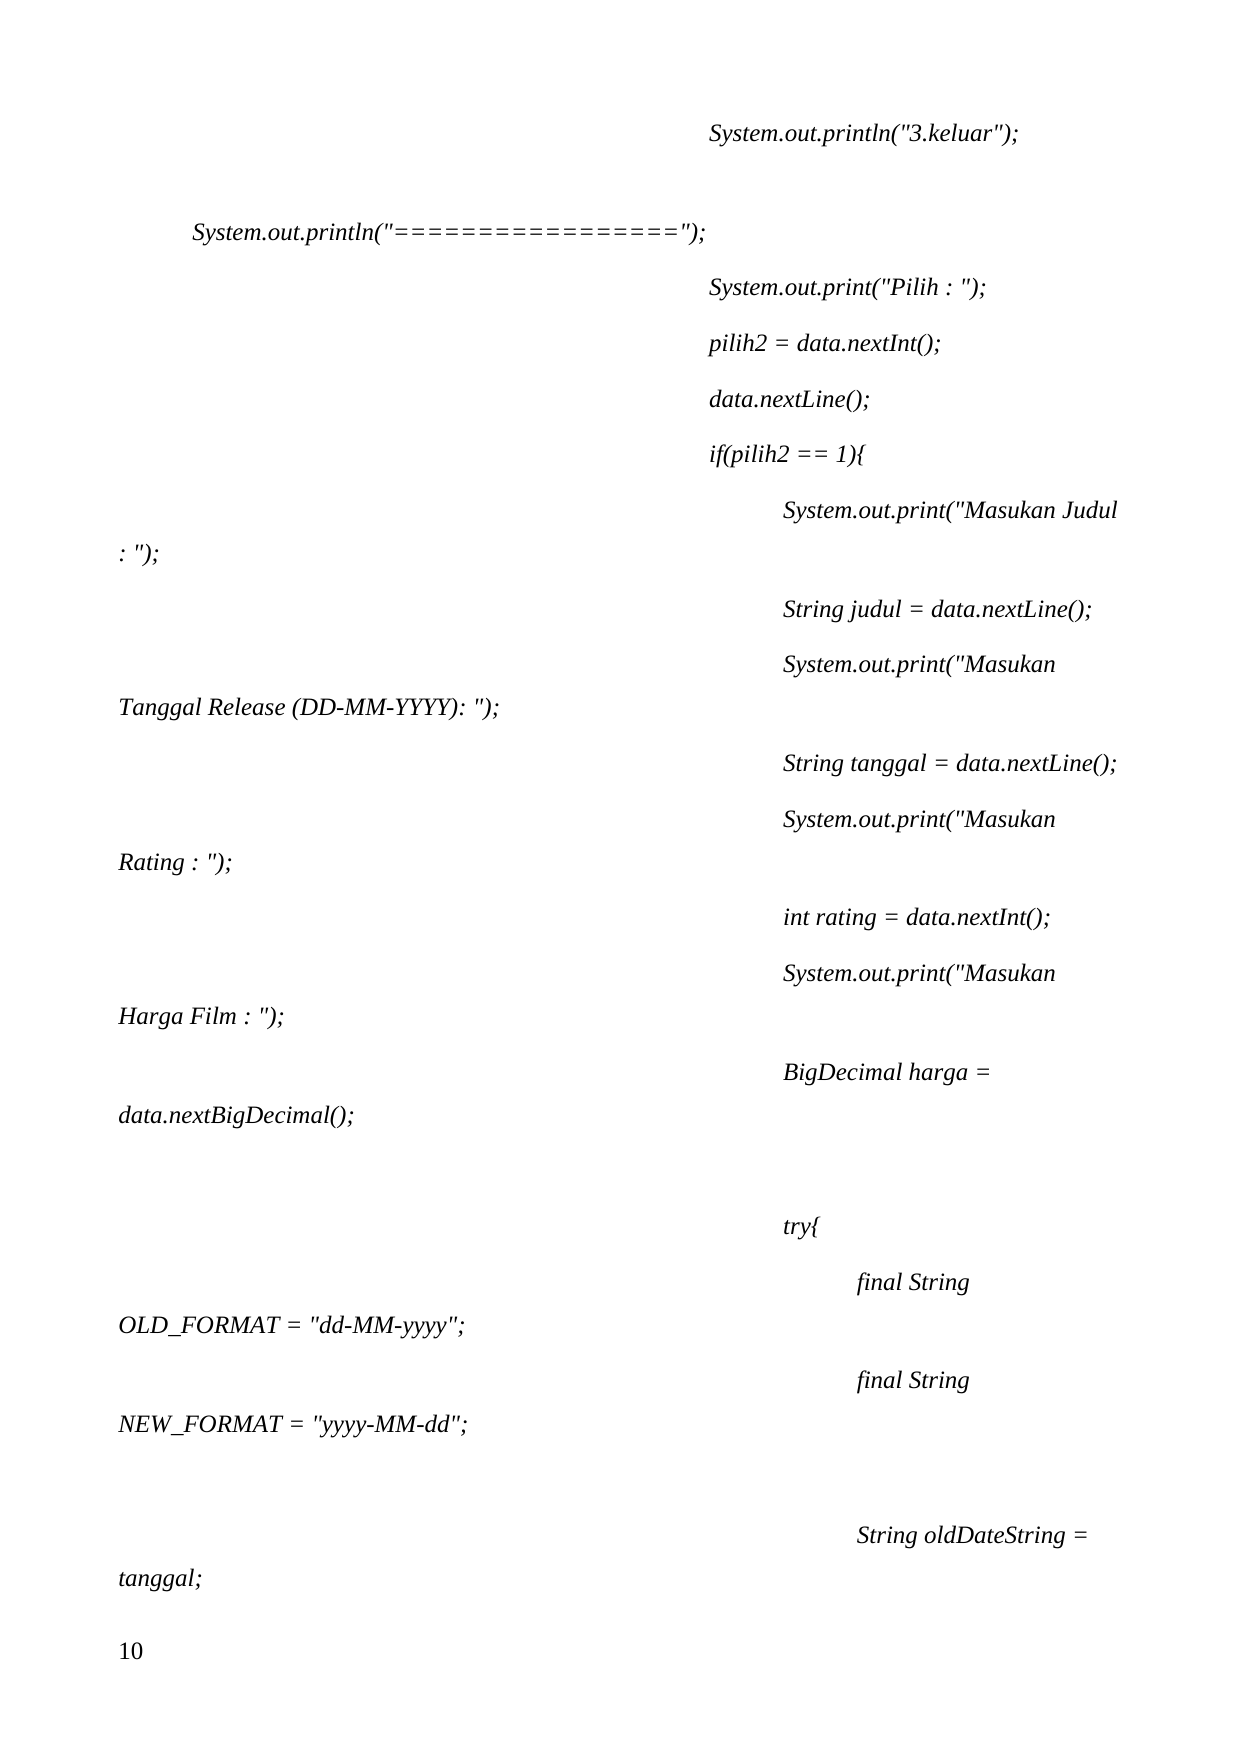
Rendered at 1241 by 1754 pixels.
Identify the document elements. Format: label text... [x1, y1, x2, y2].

text int rating = data.nextInt(); [118, 902, 1122, 931]
text System.out.println("================="); [118, 174, 1122, 246]
text try{ [118, 1211, 1122, 1240]
text System.out.print("Pilih : "); [118, 272, 1122, 301]
text System.out.print("Masukan Rating : "); [118, 804, 1122, 876]
text pilih2 = data.nextInt(); [118, 328, 1122, 357]
text System.out.print("Masukan Tanggal Release (DD-MM-YYYY): "); [118, 649, 1122, 721]
text String tanggal = data.nextLine(); [118, 748, 1122, 777]
text final String NEW_FORMAT = "yyyy-MM-dd"; [118, 1366, 1122, 1437]
text final String OLD_FORMAT = "dd-MM-yyyy"; [118, 1267, 1122, 1339]
text System.out.println("3.keluar"); [118, 118, 1122, 147]
text BigDecimal harga = data.nextBigDecimal(); [118, 1057, 1122, 1129]
text String oldDateString = tanggal; [118, 1520, 1122, 1592]
text System.out.print("Masukan Harga Film : "); [118, 958, 1122, 1030]
text String judul = data.nextLine(); [118, 594, 1122, 622]
text System.out.print("Masukan Judul : "); [118, 495, 1122, 567]
text data.nextLine(); [118, 384, 1122, 412]
text if(pilih2 == 1){ [118, 439, 1122, 468]
